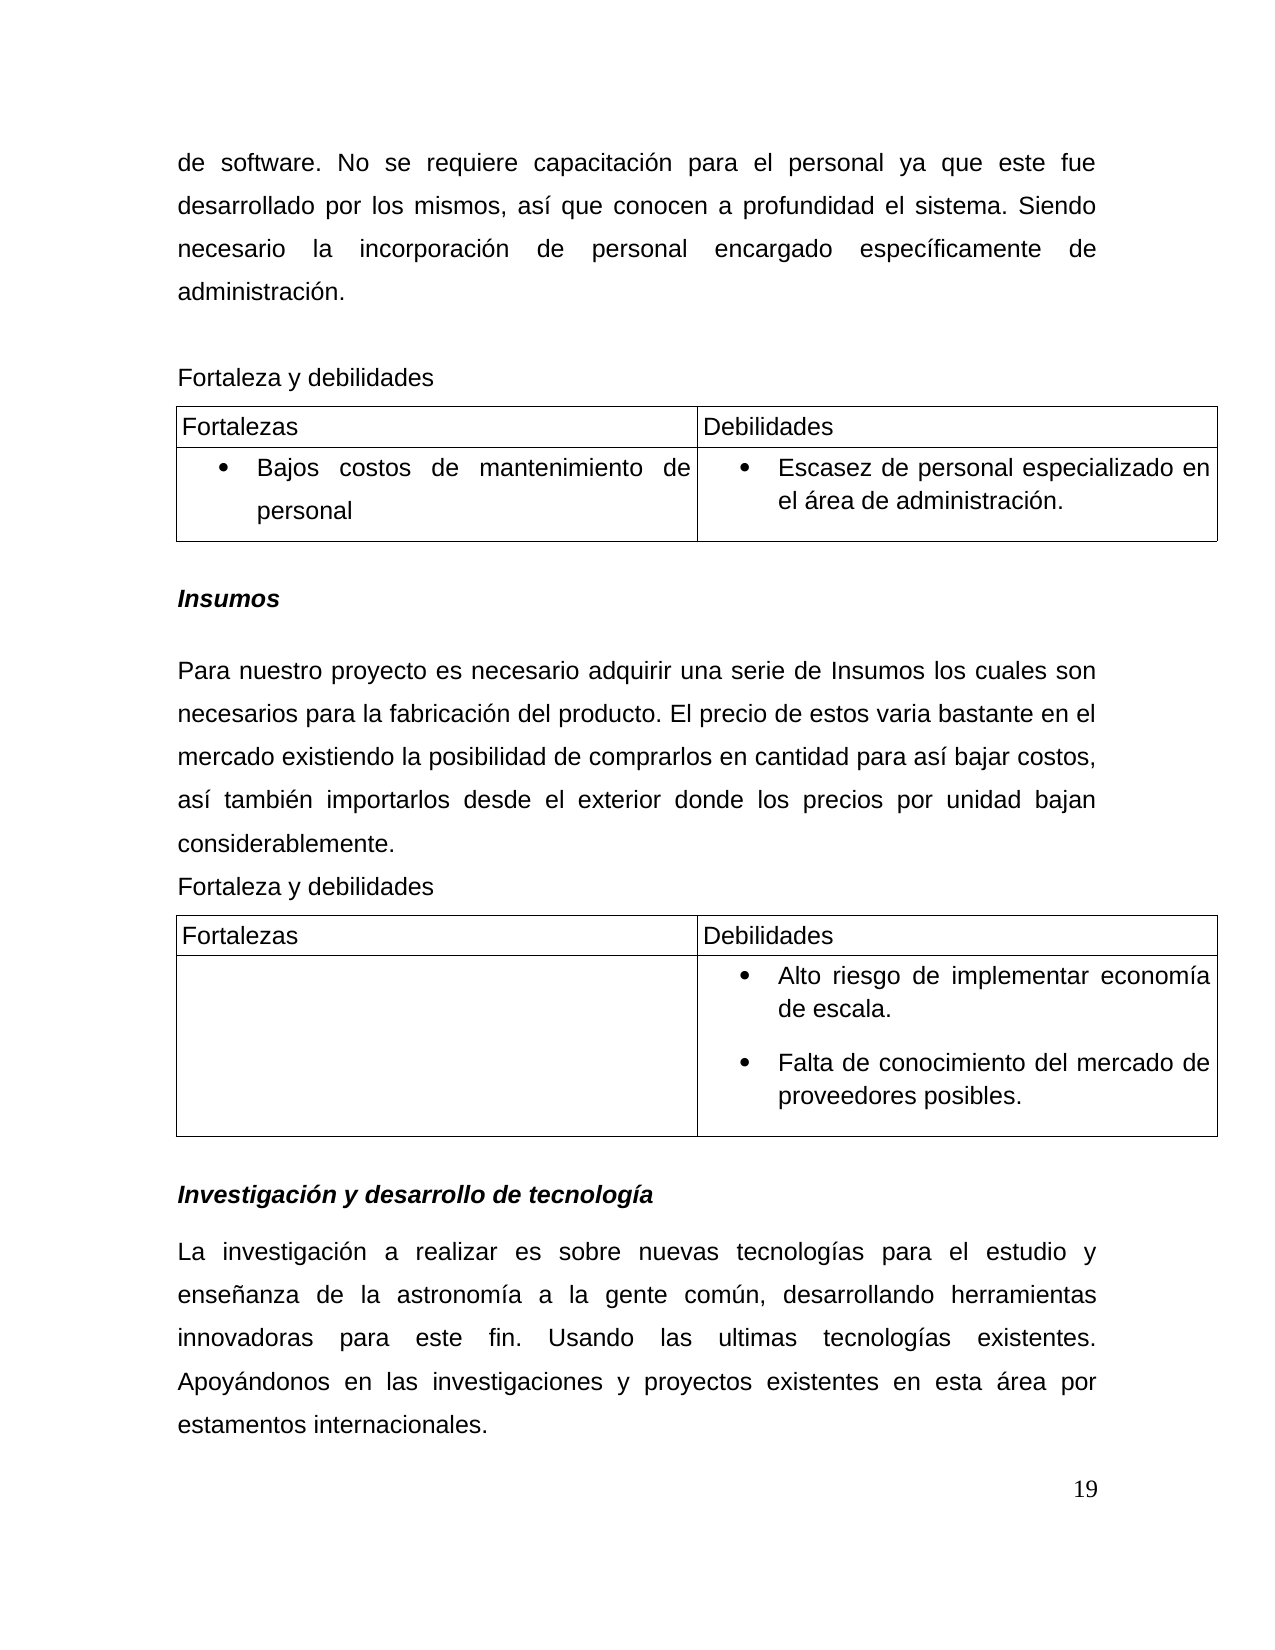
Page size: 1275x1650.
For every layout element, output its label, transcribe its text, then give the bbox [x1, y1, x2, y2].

text Investigación y desarrollo de tecnología [177, 1179, 1098, 1208]
table_cell [177, 956, 697, 1136]
table_header Debilidades [698, 916, 1217, 955]
table_cell Bajos costos de mantenimiento de personal [177, 448, 697, 541]
table_cell Alto riesgo de implementar economía de escala. Falta de conocimiento del mercado de proveedores posibles. [698, 956, 1217, 1136]
table_header Fortalezas [177, 916, 697, 955]
text Fortaleza y debilidades [177, 363, 1098, 392]
text Insumos [177, 584, 1098, 613]
text Fortaleza y debilidades [177, 872, 1098, 900]
table_header Fortalezas [177, 407, 697, 447]
text Para nuestro proyecto es necesario adquirir una serie de Insumos los cuales son necesarios para la fabricación del producto. El precio de estos varia bastante en el mercado existiendo la posibilidad de comprarlos en cantidad para así bajar costos, así también importarlos desde el exterior donde los precios por unidad bajan considerablemente. [177, 656, 1098, 857]
table_cell Escasez de personal especializado en el área de administración. [698, 448, 1217, 541]
text de software. No se requiere capacitación para el personal ya que este fue desarrollado por los mismos, así que conocen a profundidad el sistema. Siendo necesario la incorporación de personal encargado específicamente de administración. [177, 148, 1098, 306]
text La investigación a realizar es sobre nuevas tecnologías para el estudio y enseñanza de la astronomía a la gente común, desarrollando herramientas innovadoras para este fin. Usando las ultimas tecnologías existentes. Apoyándonos en las investigaciones y proyectos existentes en esta área por estamentos internacionales. [177, 1237, 1098, 1438]
table_header Debilidades [698, 407, 1217, 447]
